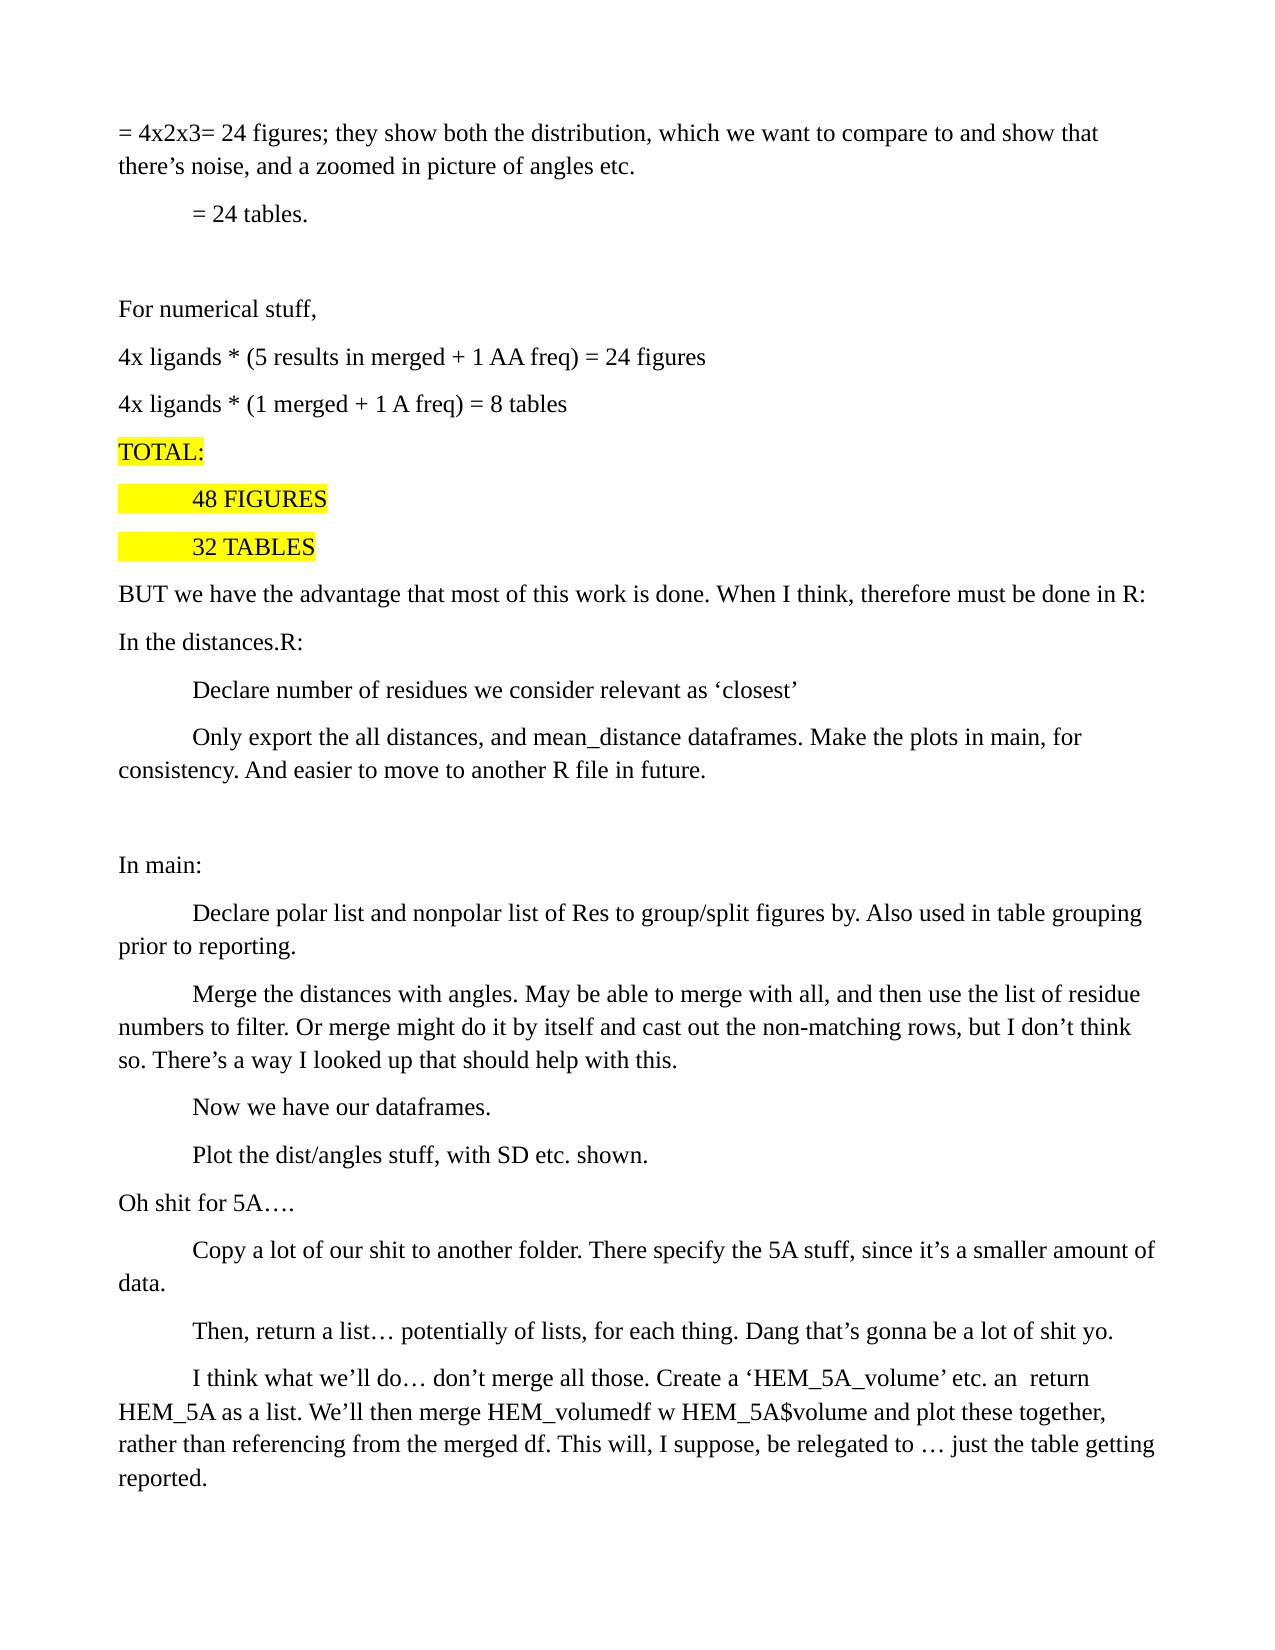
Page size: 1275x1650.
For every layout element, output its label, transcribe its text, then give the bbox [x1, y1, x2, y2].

text In the distances.R: [118, 627, 1157, 656]
text = 4x2x3= 24 figures; they show both the distribution, which we want to compare to and show that there’s noise, and a zoomed in picture of angles etc. [118, 118, 1157, 180]
text Then, return a list… potentially of lists, for each thing. Dang that’s gonna be a lot of shit yo. [118, 1316, 1157, 1345]
text 4x ligands * (1 merged + 1 A freq) = 8 tables [118, 389, 1157, 418]
text Declare number of residues we consider relevant as ‘closest’ [118, 675, 1157, 703]
text TOTAL: [118, 437, 1157, 466]
text Only export the all distances, and mean_distance dataframes. Make the plots in main, for consistency. And easier to move to another R file in future. [118, 722, 1157, 784]
text Declare polar list and nonpolar list of Res to group/split figures by. Also used in table grouping prior to reporting. [118, 898, 1157, 960]
text Plot the dist/angles stuff, with SD etc. shown. [118, 1140, 1157, 1169]
text For numerical stuff, [118, 294, 1157, 323]
text 48 FIGURES [118, 484, 1157, 513]
text Copy a lot of our shit to another folder. There specify the 5A stuff, since it’s a smaller amount of data. [118, 1235, 1157, 1297]
text Now we have our dataframes. [118, 1092, 1157, 1121]
text I think what we’ll do… don’t merge all those. Create a ‘HEM_5A_volume’ etc. an return HEM_5A as a list. We’ll then merge HEM_volumedf w HEM_5A$volume and plot these together, rather than referencing from the merged df. This will, I suppose, be relegated to … just the table getting reported. [118, 1363, 1157, 1491]
text BUT we have the advantage that most of this work is done. When I think, therefore must be done in R: [118, 579, 1157, 608]
text In main: [118, 851, 1157, 879]
text 4x ligands * (5 results in merged + 1 AA freq) = 24 figures [118, 342, 1157, 370]
text Merge the distances with angles. May be able to merge with all, and then use the list of residue numbers to filter. Or merge might do it by itself and cast out the non-matching rows, but I don’t think so. There’s a way I looked up that should help with this. [118, 979, 1157, 1074]
text = 24 tables. [118, 199, 1157, 227]
text 32 TABLES [118, 532, 1157, 561]
text Oh shit for 5A…. [118, 1188, 1157, 1216]
